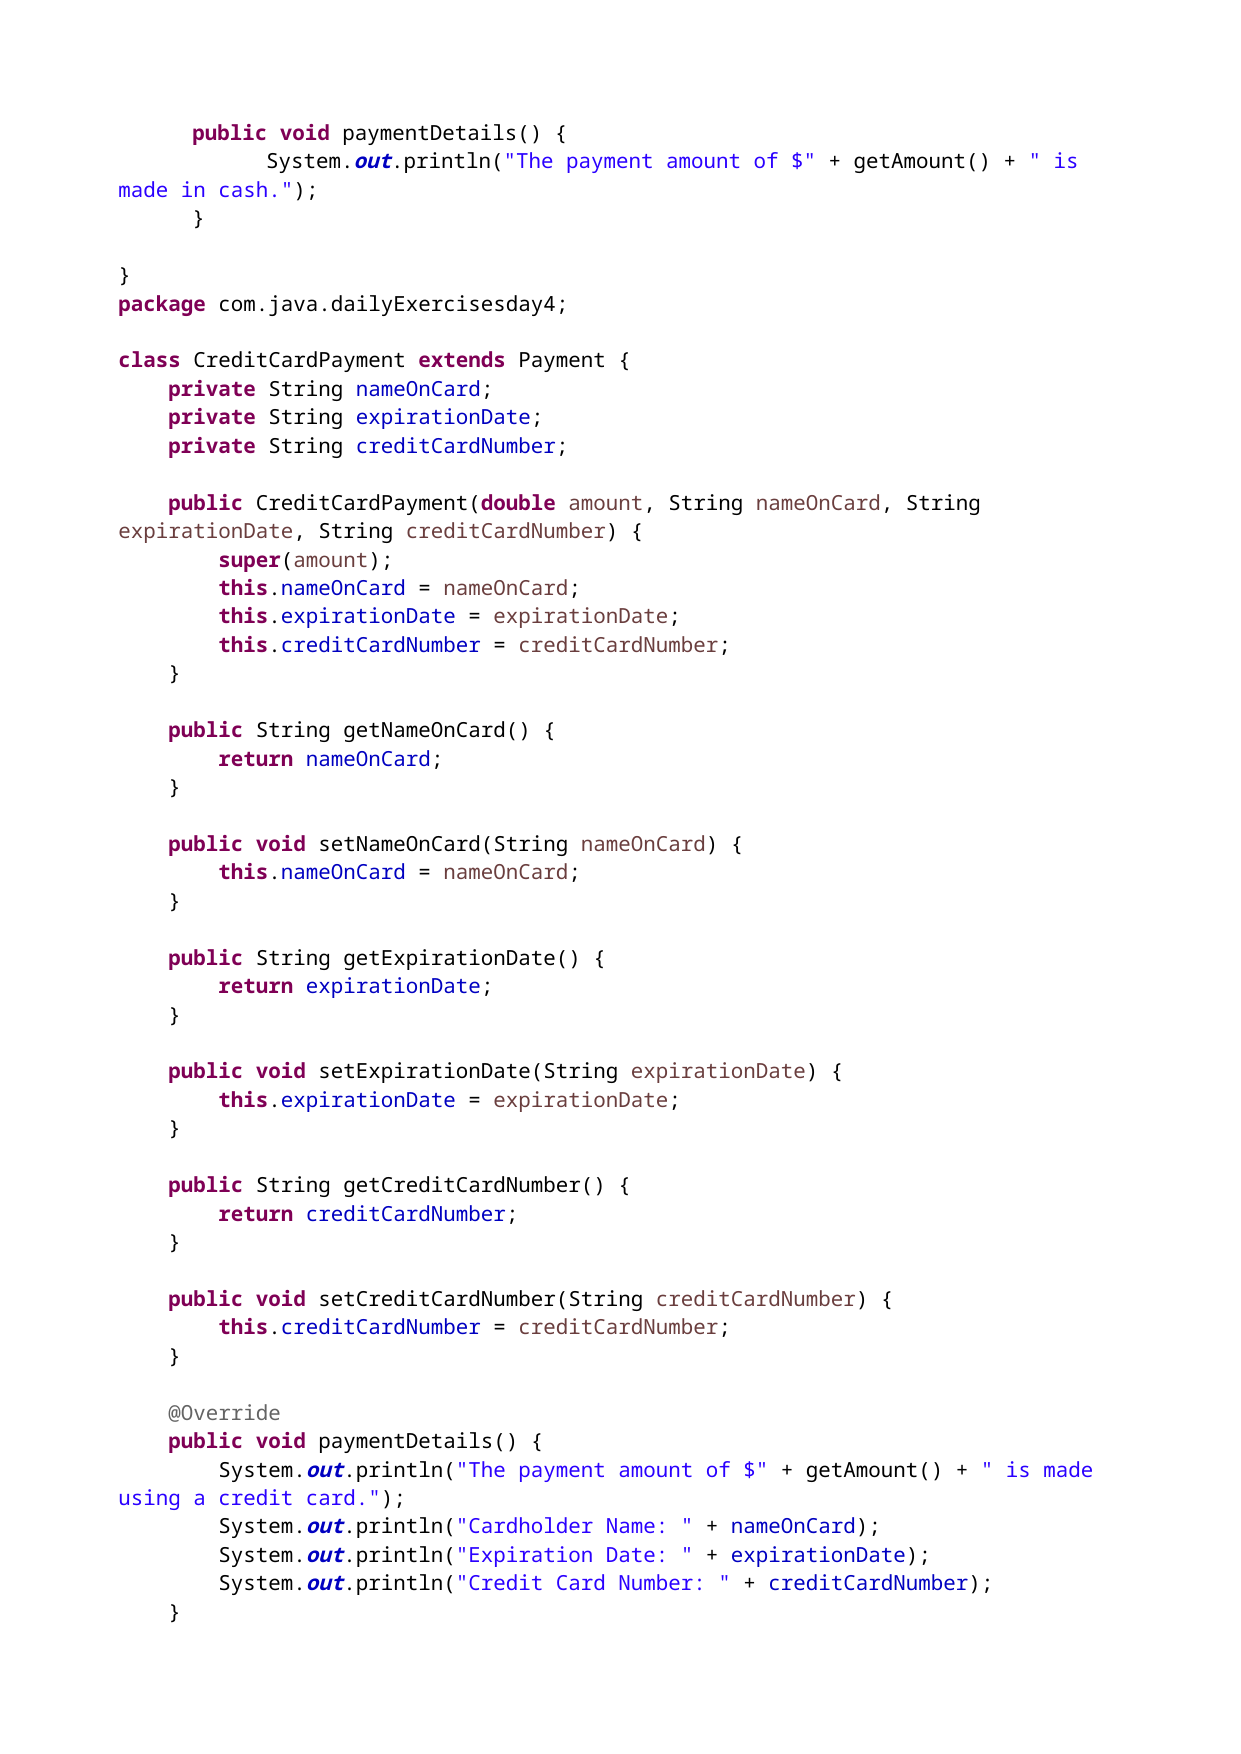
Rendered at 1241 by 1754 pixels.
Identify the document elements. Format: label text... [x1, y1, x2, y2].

text } [118, 658, 1122, 687]
text class CreditCardPayment extends Payment { [118, 346, 1122, 374]
text this.creditCardNumber = creditCardNumber; [118, 1312, 1122, 1341]
text } [118, 260, 1122, 289]
text } [118, 1227, 1122, 1256]
text public void paymentDetails() { [118, 118, 1122, 147]
text return creditCardNumber; [118, 1199, 1122, 1227]
text this.expirationDate = expirationDate; [118, 1085, 1122, 1113]
text } [118, 772, 1122, 801]
text this.creditCardNumber = creditCardNumber; [118, 630, 1122, 658]
text public CreditCardPayment(double amount, String nameOnCard, String expirationDate, String creditCardNumber) { [118, 488, 1122, 545]
text } [118, 1000, 1122, 1028]
text System.out.println("Expiration Date: " + expirationDate); [118, 1540, 1122, 1568]
text public void paymentDetails() { [118, 1426, 1122, 1455]
text System.out.println("Credit Card Number: " + creditCardNumber); [118, 1568, 1122, 1597]
text public void setCreditCardNumber(String creditCardNumber) { [118, 1284, 1122, 1312]
text } [118, 203, 1122, 232]
text public void setNameOnCard(String nameOnCard) { [118, 829, 1122, 857]
text System.out.println("The payment amount of $" + getAmount() + " is made using a credit card."); [118, 1455, 1122, 1512]
text this.expirationDate = expirationDate; [118, 602, 1122, 630]
text } [118, 1113, 1122, 1142]
text public String getCreditCardNumber() { [118, 1170, 1122, 1199]
text public String getNameOnCard() { [118, 715, 1122, 744]
text package com.java.dailyExercisesday4; [118, 289, 1122, 317]
text private String creditCardNumber; [118, 431, 1122, 459]
text super(amount); [118, 545, 1122, 573]
text return nameOnCard; [118, 744, 1122, 772]
text System.out.println("Cardholder Name: " + nameOnCard); [118, 1512, 1122, 1540]
text public void setExpirationDate(String expirationDate) { [118, 1057, 1122, 1085]
text System.out.println("The payment amount of $" + getAmount() + " is made in cash."); [118, 147, 1122, 203]
text @Override [118, 1398, 1122, 1426]
text } [118, 886, 1122, 914]
text } [118, 1597, 1122, 1625]
text private String expirationDate; [118, 402, 1122, 431]
text this.nameOnCard = nameOnCard; [118, 573, 1122, 602]
text public String getExpirationDate() { [118, 943, 1122, 971]
text this.nameOnCard = nameOnCard; [118, 857, 1122, 886]
text return expirationDate; [118, 971, 1122, 1000]
text private String nameOnCard; [118, 374, 1122, 402]
text } [118, 1341, 1122, 1369]
